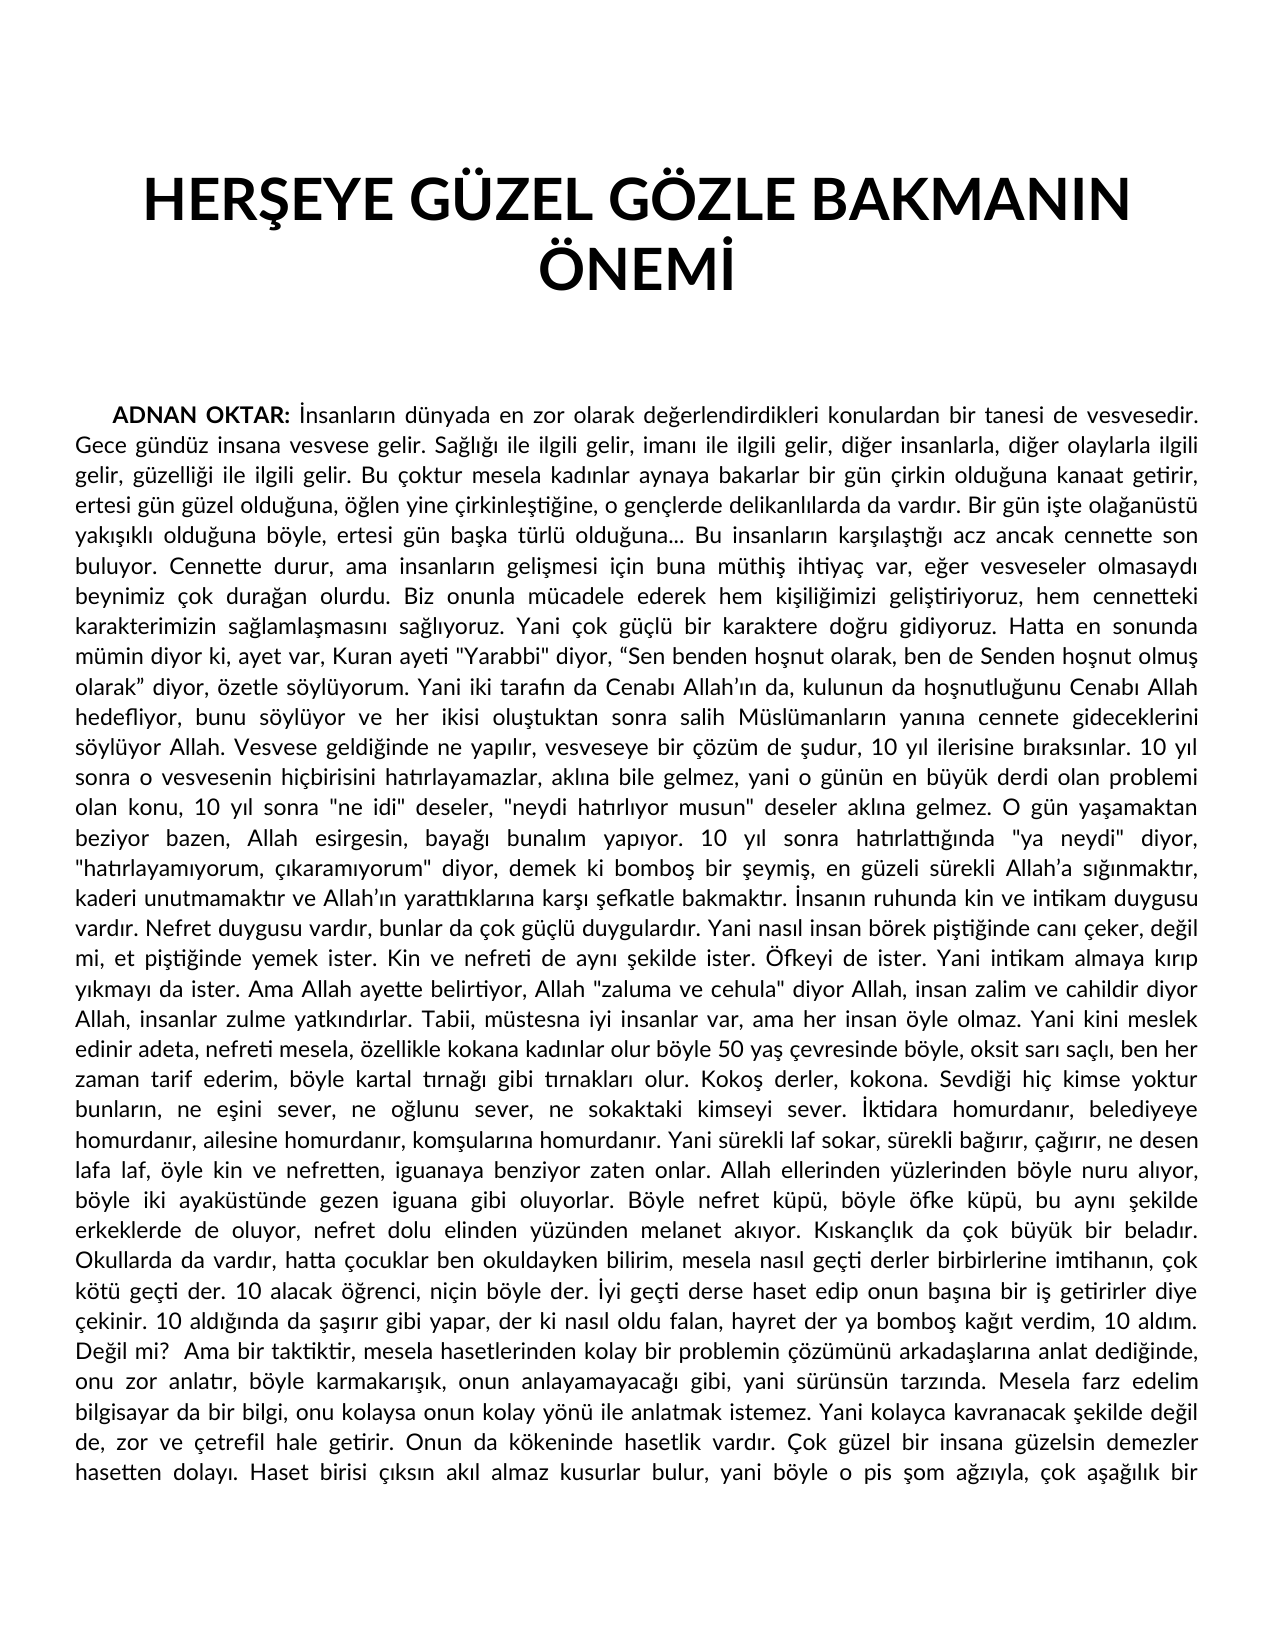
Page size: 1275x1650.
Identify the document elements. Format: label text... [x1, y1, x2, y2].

subtitle HERŞEYE GÜZEL GÖZLE BAKMANIN ÖNEMİ [75, 162, 1200, 302]
text ADNAN OKTAR: İnsanların dünyada en zor olarak değerlendirdikleri konulardan bir tanesi de vesvesedir. Gece gündüz insana vesvese gelir. Sağlığı ile ilgili gelir, imanı ile ilgili gelir, diğer insanlarla, diğer olaylarla ilgili gelir, güzelliği ile ilgili gelir. Bu çoktur mesela kadınlar aynaya bakarlar bir gün çirkin olduğuna kanaat getirir, ertesi gün güzel olduğuna, öğlen yine çirkinleştiğine, o gençlerde delikanlılarda da vardır. Bir gün işte olağanüstü yakışıklı olduğuna böyle, ertesi gün başka türlü olduğuna... Bu insanların karşılaştığı acz ancak cennette son buluyor. Cennette durur, ama insanların gelişmesi için buna müthiş ihtiyaç var, eğer vesveseler olmasaydı beynimiz çok durağan olurdu. Biz onunla mücadele ederek hem kişiliğimizi geliştiriyoruz, hem cennetteki karakterimizin sağlamlaşmasını sağlıyoruz. Yani çok güçlü bir karaktere doğru gidiyoruz. Hatta en sonunda mümin diyor ki, ayet var, Kuran ayeti "Yarabbi" diyor, “Sen benden hoşnut olarak, ben de Senden hoşnut olmuş olarak” diyor, özetle söylüyorum. Yani iki tarafın da Cenabı Allah’ın da, kulunun da hoşnutluğunu Cenabı Allah hedefliyor, bunu söylüyor ve her ikisi oluştuktan sonra salih Müslümanların yanına cennete gideceklerini söylüyor Allah. Vesvese geldiğinde ne yapılır, vesveseye bir çözüm de şudur, 10 yıl ilerisine bıraksınlar. 10 yıl sonra o vesvesenin hiçbirisini hatırlayamazlar, aklına bile gelmez, yani o günün en büyük derdi olan problemi olan konu, 10 yıl sonra "ne idi" deseler, "neydi hatırlıyor musun" deseler aklına gelmez. O gün yaşamaktan beziyor bazen, Allah esirgesin, bayağı bunalım yapıyor. 10 yıl sonra hatırlattığında "ya neydi" diyor, "hatırlayamıyorum, çıkaramıyorum" diyor, demek ki bomboş bir şeymiş, en güzeli sürekli Allah’a sığınmaktır, kaderi unutmamaktır ve Allah’ın yarattıklarına karşı şefkatle bakmaktır. İnsanın ruhunda kin ve intikam duygusu vardır. Nefret duygusu vardır, bunlar da çok güçlü duygulardır. Yani nasıl insan börek piştiğinde canı çeker, değil mi, et piştiğinde yemek ister. Kin ve nefreti de aynı şekilde ister. Öfkeyi de ister. Yani intikam almaya kırıp yıkmayı da ister. Ama Allah ayette belirtiyor, Allah "zaluma ve cehula" diyor Allah, insan zalim ve cahildir diyor Allah, insanlar zulme yatkındırlar. Tabii, müstesna iyi insanlar var, ama her insan öyle olmaz. Yani kini meslek edinir adeta, nefreti mesela, özellikle kokana kadınlar olur böyle 50 yaş çevresinde böyle, oksit sarı saçlı, ben her zaman tarif ederim, böyle kartal tırnağı gibi tırnakları olur. Kokoş derler, kokona. Sevdiği hiç kimse yoktur bunların, ne eşini sever, ne oğlunu sever, ne sokaktaki kimseyi sever. İktidara homurdanır, belediyeye homurdanır, ailesine homurdanır, komşularına homurdanır. Yani sürekli laf sokar, sürekli bağırır, çağırır, ne desen lafa laf, öyle kin ve nefretten, iguanaya benziyor zaten onlar. Allah ellerinden yüzlerinden böyle nuru alıyor, böyle iki ayaküstünde gezen iguana gibi oluyorlar. Böyle nefret küpü, böyle öfke küpü, bu aynı şekilde erkeklerde de oluyor, nefret dolu elinden yüzünden melanet akıyor. Kıskançlık da çok büyük bir beladır. Okullarda da vardır, hatta çocuklar ben okuldayken bilirim, mesela nasıl geçti derler birbirlerine imtihanın, çok kötü geçti der. 10 alacak öğrenci, niçin böyle der. İyi geçti derse haset edip onun başına bir iş getirirler diye çekinir. 10 aldığında da şaşırır gibi yapar, der ki nasıl oldu falan, hayret der ya bomboş kağıt verdim, 10 aldım. Değil mi? Ama bir taktiktir, mesela hasetlerinden kolay bir problemin çözümünü arkadaşlarına anlat dediğinde, onu zor anlatır, böyle karmakarışık, onun anlayamayacağı gibi, yani sürünsün tarzında. Mesela farz edelim bilgisayar da bir bilgi, onu kolaysa onun kolay yönü ile anlatmak istemez. Yani kolayca kavranacak şekilde değil de, zor ve çetrefil hale getirir. Onun da kökeninde hasetlik vardır. Çok güzel bir insana güzelsin demezler hasetten dolayı. Haset birisi çıksın akıl almaz kusurlar bulur, yani böyle o pis şom ağzıyla, çok aşağılık bir [75, 400, 1200, 1485]
